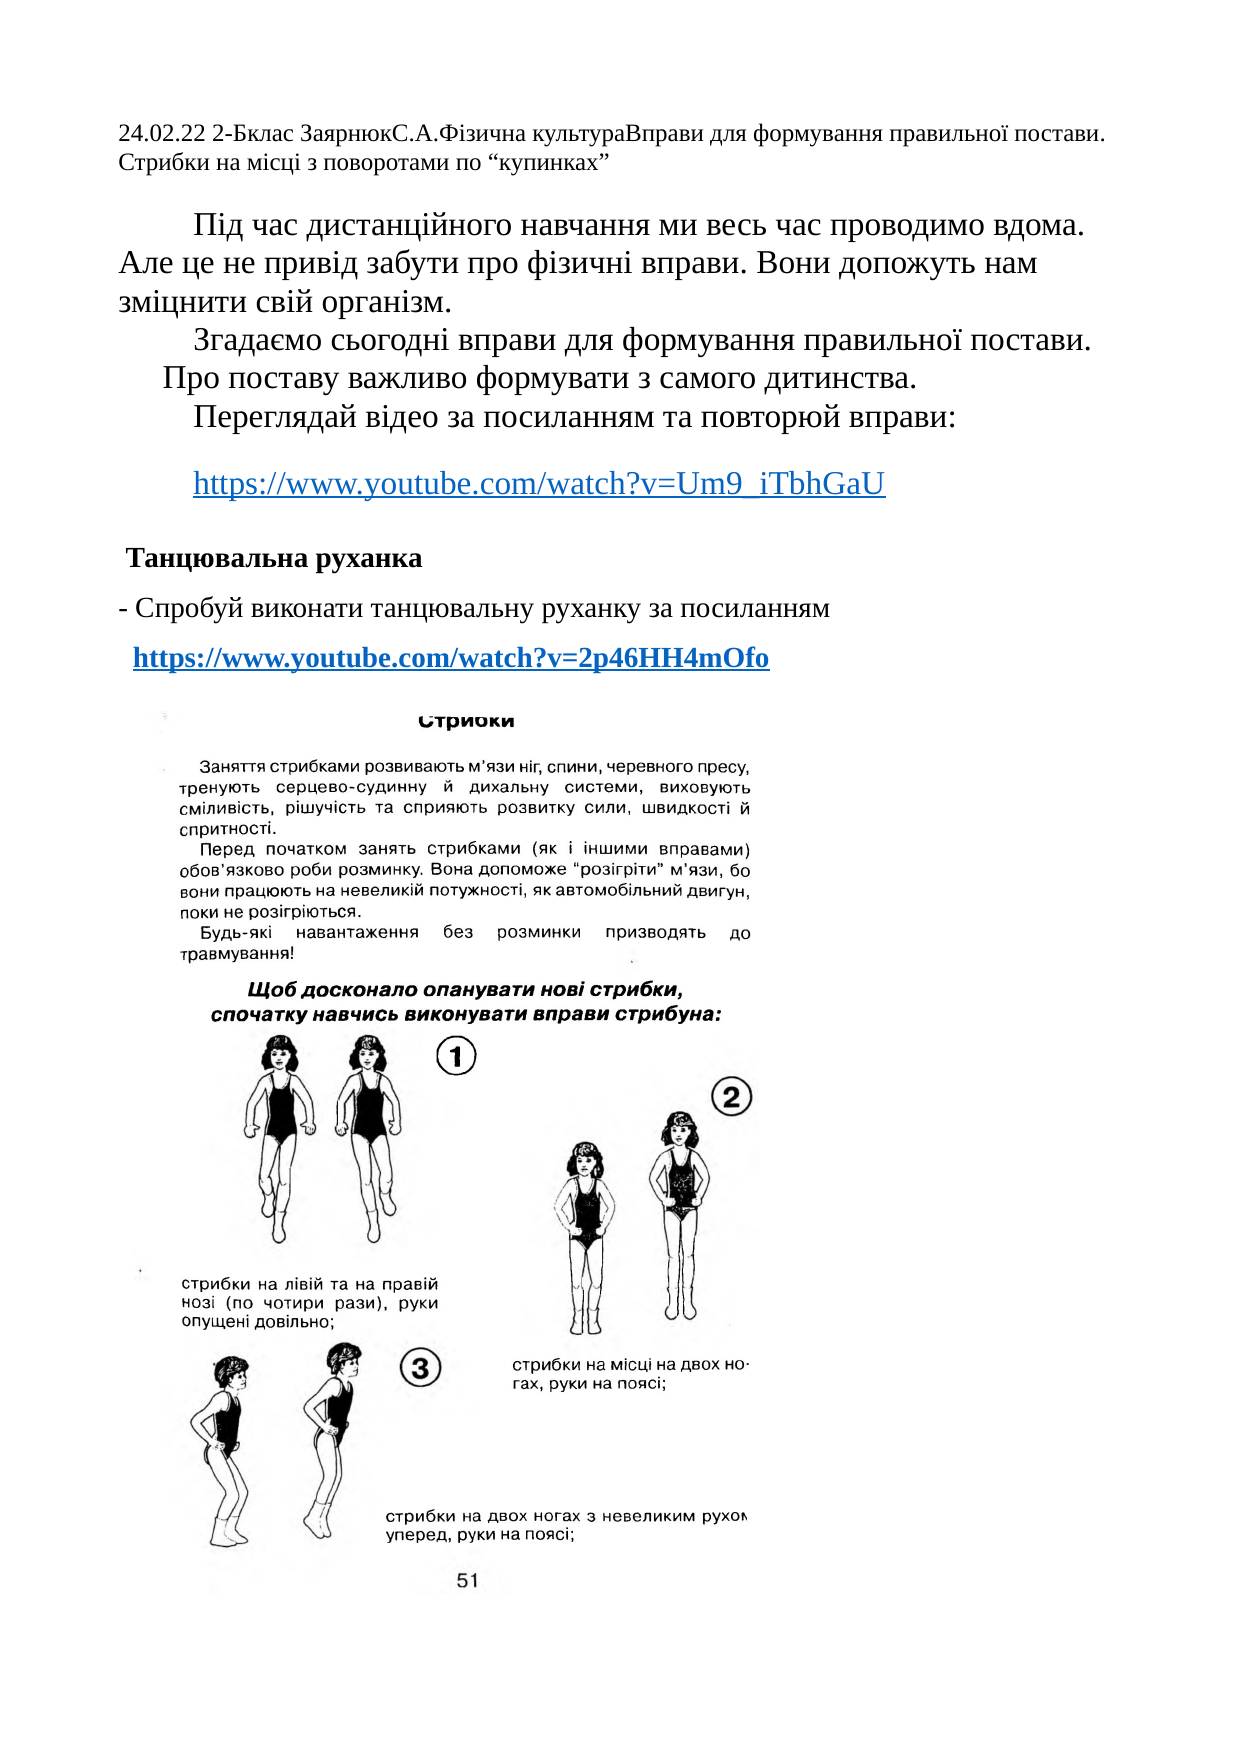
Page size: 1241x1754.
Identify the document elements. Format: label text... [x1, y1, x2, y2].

picture [134, 711, 760, 1594]
text Під час дистанційного навчання ми весь час проводимо вдома. Але це не привід забути про фізичні вправи. Вони допожуть нам зміцнити свій організм. [118, 204, 1122, 319]
text 24.02.22 2-Бклас ЗаярнюкС.А.Фізична культураВправи для формування правильної постави. Стрибки на місці з поворотами по “купинках” [118, 118, 1122, 176]
list https://www.youtube.com/watch?v=2p46HH4mOfo [118, 640, 1122, 674]
text Згадаємо сьогодні вправи для формування правильної постави. Про поставу важливо формувати з самого дитинства. [88, 319, 1122, 396]
text https://www.youtube.com/watch?v=Um9_iTbhGaU [88, 463, 1122, 501]
list Танцювальна руханка [118, 540, 1122, 573]
text Переглядай відео за посиланням та повторюй вправи: [88, 396, 1122, 434]
list - Спробуй виконати танцювальну руханку за посиланням [118, 590, 1122, 624]
